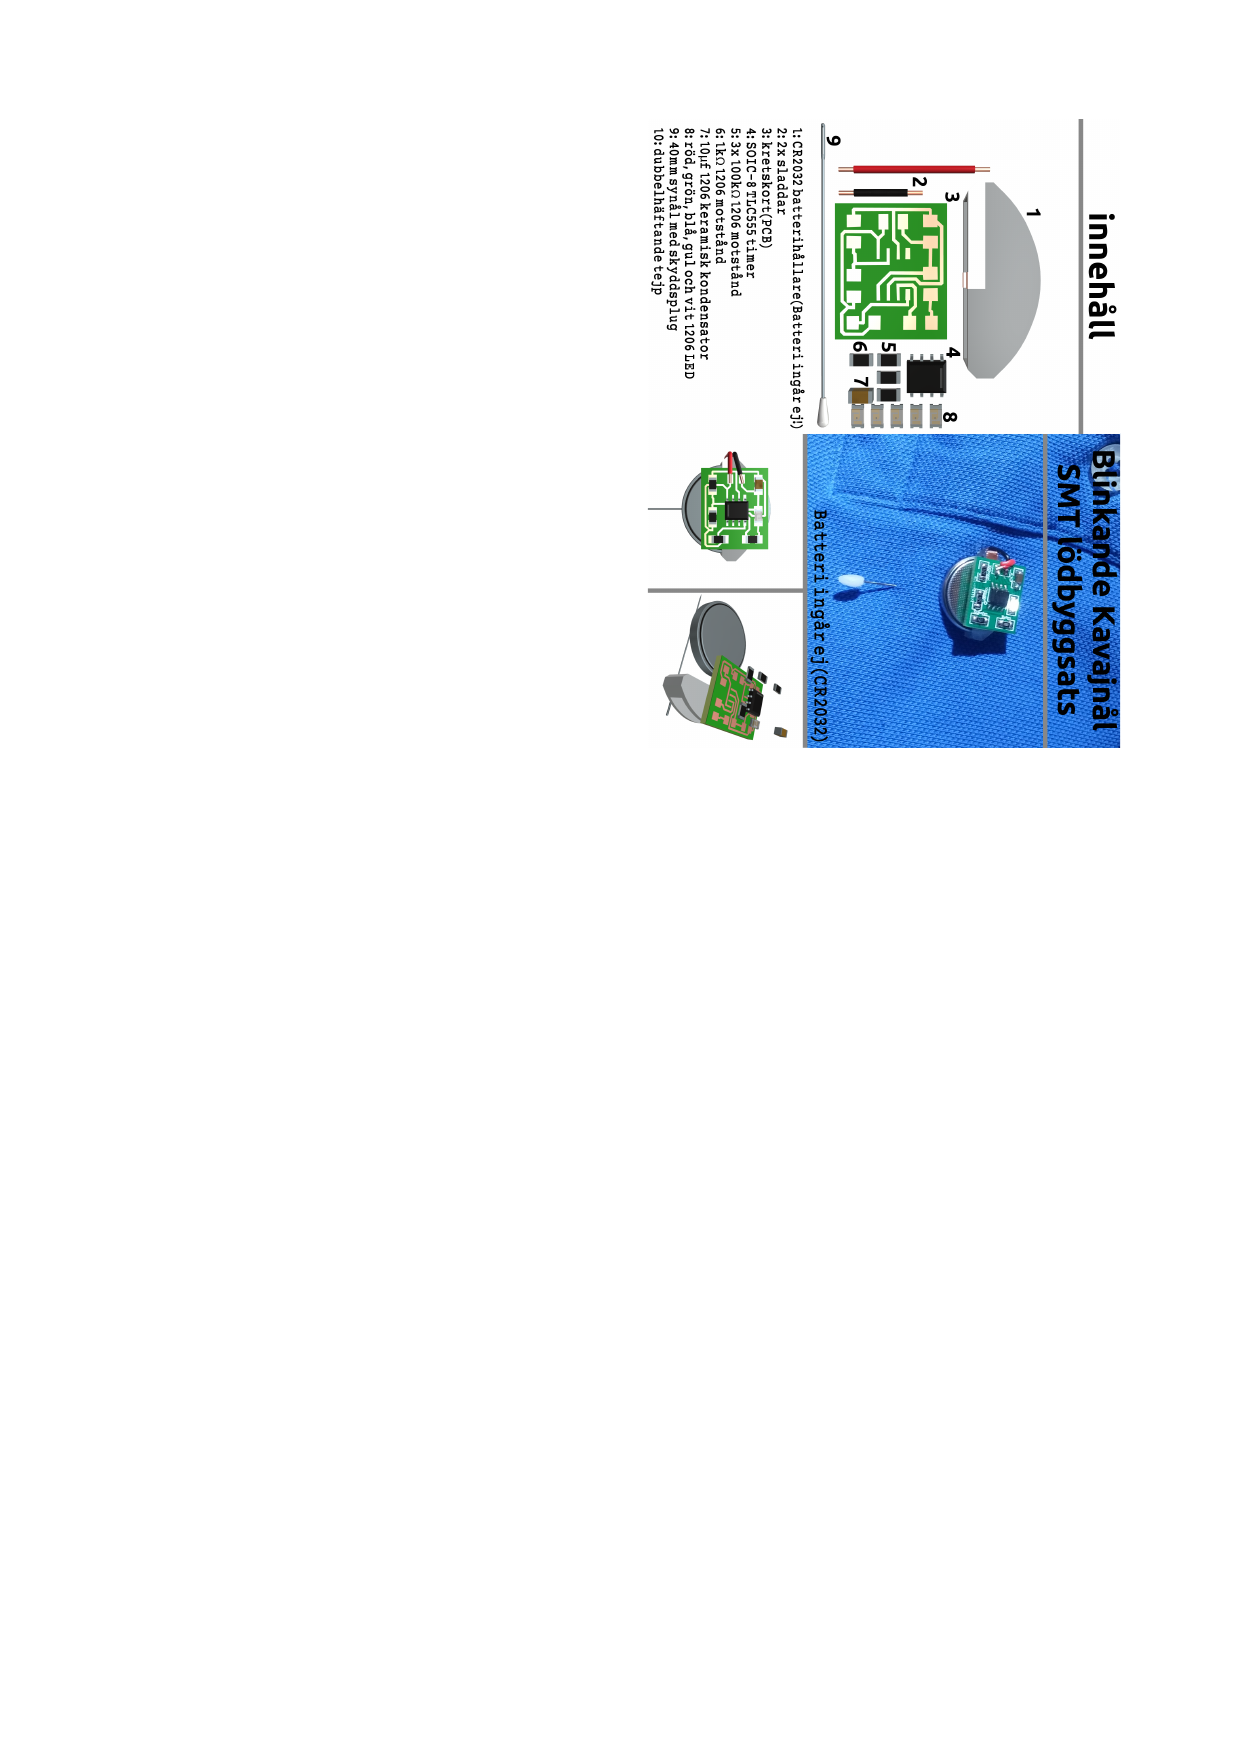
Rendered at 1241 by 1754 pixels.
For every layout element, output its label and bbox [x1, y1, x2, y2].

picture [647, 119, 1121, 748]
